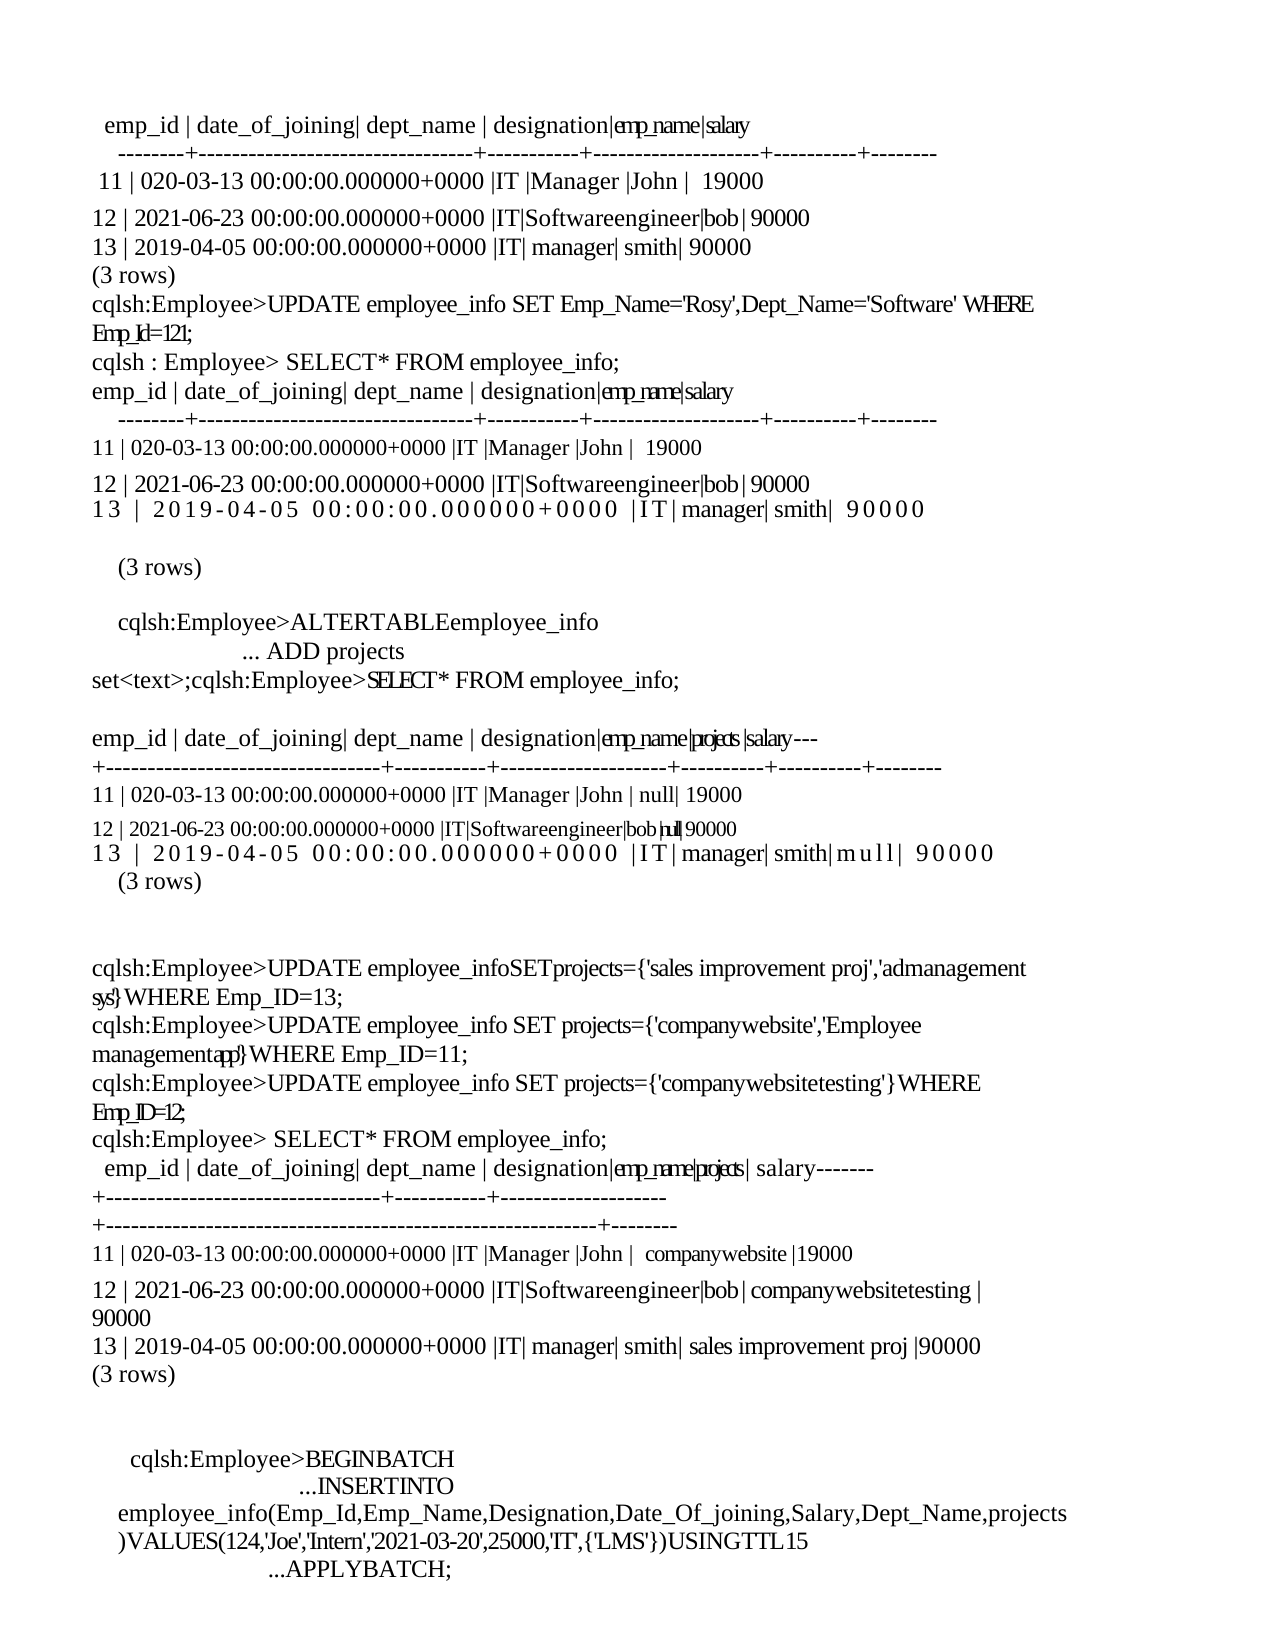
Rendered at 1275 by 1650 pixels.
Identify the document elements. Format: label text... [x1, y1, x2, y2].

text --------+---------------------------------+-----------+--------------------+----------+-------- [118, 404, 1177, 433]
text employee_info(Emp_Id,Emp_Name,Designation,Date_Of_joining,Salary,Dept_Name,projects [118, 1500, 1177, 1527]
text 11 | 020-03-13 00:00:00.000000+0000 |IT |Manager |John | null| 19000 [92, 780, 1177, 808]
text emp_id | date_of_joining| dept_name | designation|emp_n a m e | sa l a ry [92, 110, 1061, 139]
text cqlsh:Employee>UPDATE employee_infoSETprojects={'sales improvement proj','admanagement sys'}WHERE Emp_ID=13; [92, 953, 1125, 1010]
text 13 | 2019-04-05 00:00:00.000000+0000 |IT| manager| smith|mull| 90000 [92, 841, 1177, 866]
text cqlsh:Employee>UPDATE employee_info SET projects={'companywebsite','Employee managementapp'}WHERE Emp_ID=11; [92, 1011, 1143, 1068]
text (3 rows) [118, 552, 1177, 581]
text cqlsh:Employee>BEGINBATCH [92, 1445, 456, 1473]
text cqlsh:Employee>UPDATE employee_info SET Emp_Name='Rosy',Dept_Name='Software' WHERE Emp_Id = 121; [92, 289, 1049, 347]
text cqlsh:Employee>UPDATE employee_info SET projects={'companywebsitetesting'}WHERE Emp_ID=12; [92, 1068, 1076, 1126]
text ...APPLYBATCH; [268, 1555, 1177, 1583]
text emp_id | date_of_joining| dept_name | designation|emp_n a m e | projects | s a l a ry--- +---------------------------------+-----------+--------------------+----------+----------+-------- [92, 723, 1061, 780]
text ...INSERTINTO [92, 1473, 456, 1500]
text 11 | 020-03-13 00:00:00.000000+0000 |IT |Manager |John | 19000 [92, 433, 1177, 461]
text cqlsh : Employee> SELECT* FROM employee_info; [92, 347, 1177, 376]
text cqlsh:Employee>ALTERTABLEemployee_info [118, 608, 1177, 636]
text 11 | 020-03-13 00:00:00.000000+0000 |IT |Manager |John | 19000 [92, 167, 1177, 195]
text 13 | 2019-04-05 00:00:00.000000+0000 |IT| manager| smith| 90000 [92, 498, 1177, 523]
text ... ADD projects set<text>;cqlsh:Employee>SELECT* FROM employee_info; [92, 636, 719, 694]
text )VALUES(124,'Joe','Intern','2021-03-20',25000,'IT',{'LMS'})USINGTTL15 [118, 1527, 1177, 1555]
text cqlsh:Employee> SELECT* FROM employee_info; [92, 1126, 1177, 1153]
text --------+---------------------------------+-----------+--------------------+----------+-------- [118, 139, 1177, 167]
text 12 | 2021-06-23 00:00:00.000000+0000 |IT|Softwareengineer|bob | companywebsitetesting |90000 [92, 1275, 1023, 1332]
text (3 rows) [92, 261, 1177, 289]
text 12 | 2021-06-23 00:00:00.000000+0000 |IT|Softwareengineer|bob | 90000 [92, 203, 1023, 232]
text emp_id | date_of_joining| dept_name | designation|emp_name | s a l a r y [92, 376, 1061, 404]
text 12 | 2021-06-23 00:00:00.000000+0000 |IT|Softwareengineer|bob |null| 90000 [92, 816, 1023, 841]
text (3 rows) [118, 866, 1177, 895]
text 13 | 2019-04-05 00:00:00.000000+0000 |IT| manager| smith| sales improvement proj |90000 [92, 1332, 1177, 1360]
text 11 | 020-03-13 00:00:00.000000+0000 |IT |Manager |John | companywebsite |19000 [92, 1239, 1177, 1267]
text 12 | 2021-06-23 00:00:00.000000+0000 |IT|Softwareengineer|bob | 90000 [92, 469, 1023, 498]
text emp_id | date_of_joining| dept_name | designation|emp_name | projects| salary-------+---------------------------------+-----------+--------------------+-----------------------------------------------------------+-------- [92, 1153, 1061, 1239]
text 13 | 2019-04-05 00:00:00.000000+0000 |IT| manager| smith| 90000 [92, 232, 1177, 261]
text (3 rows) [92, 1360, 1177, 1388]
